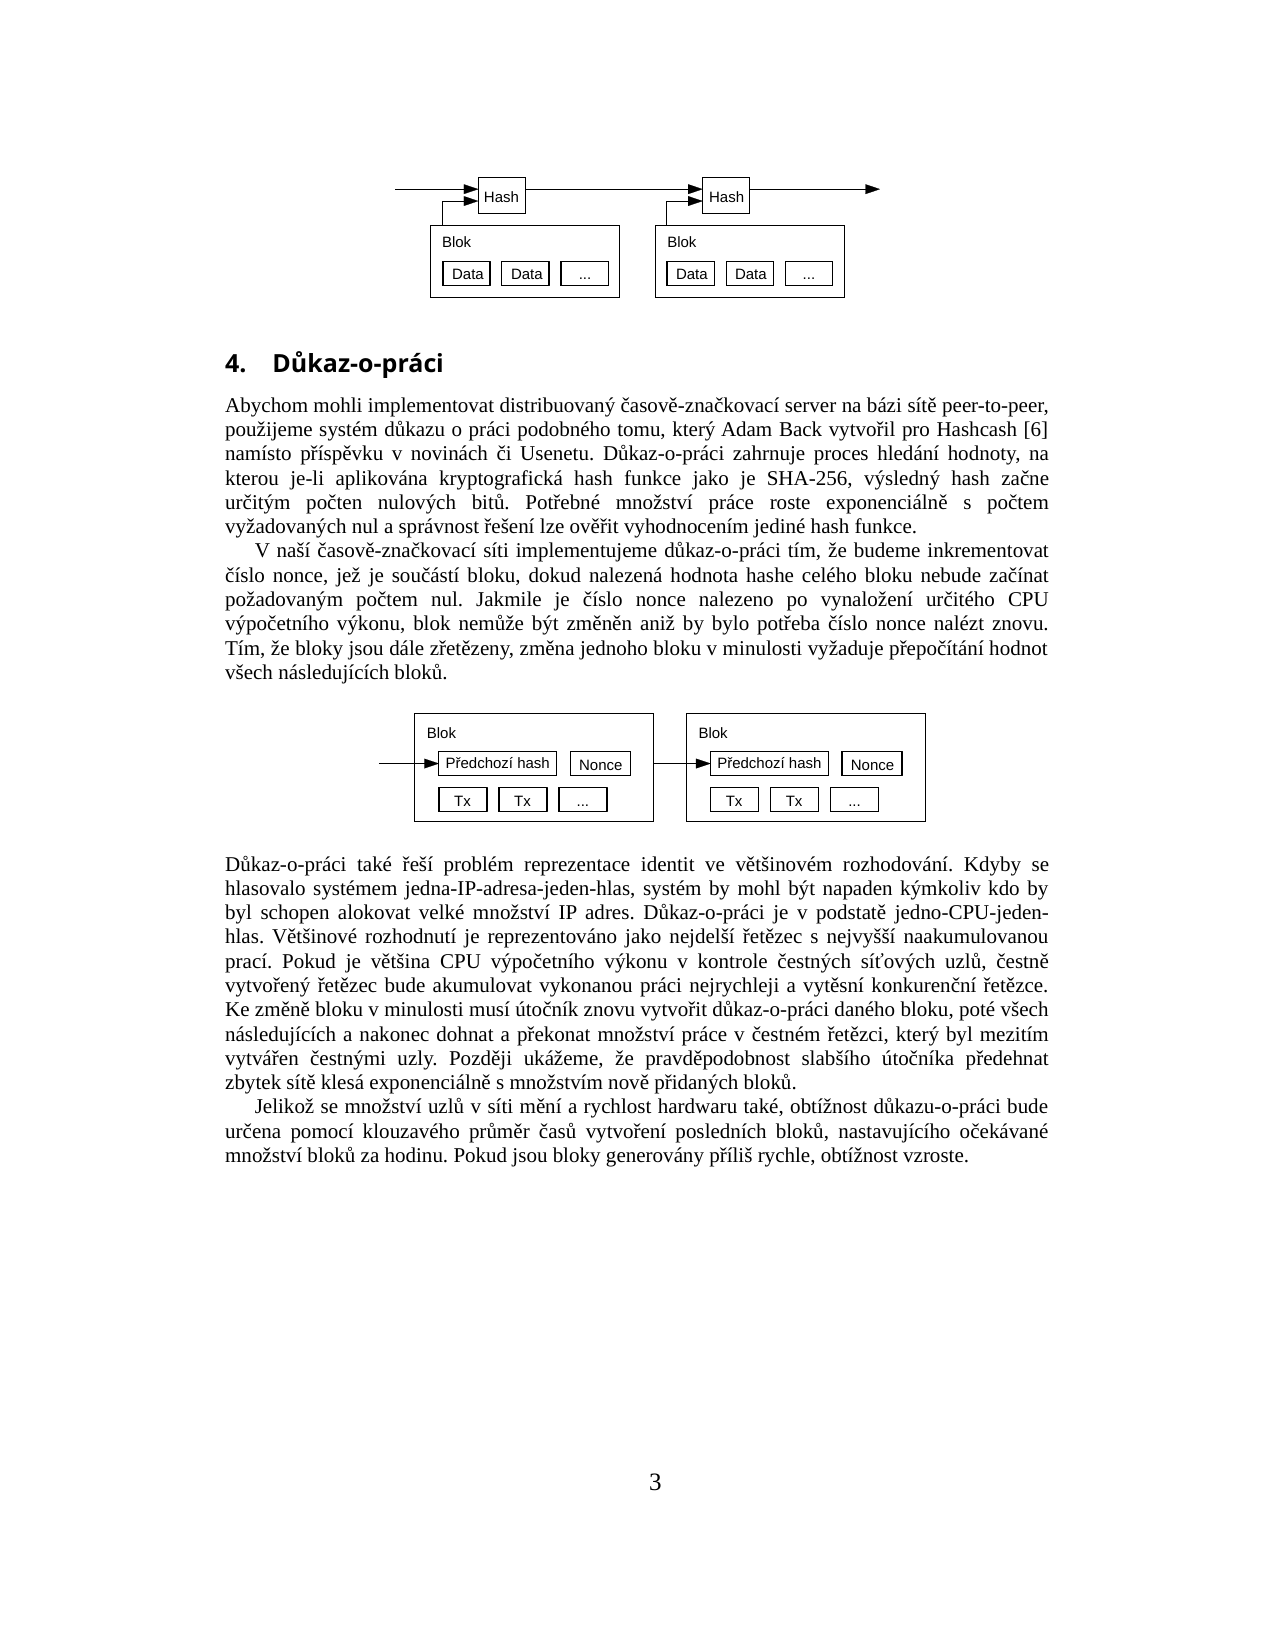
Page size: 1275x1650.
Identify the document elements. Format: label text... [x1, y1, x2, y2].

text Jelikož se množství uzlů v síti mění a rychlost hardwaru také, obtížnost důkazu-o-práci bude určena pomocí klouzavého průměr časů vytvoření posledních bloků, nastavujícího očekávané množství bloků za hodinu. Pokud jsou bloky generovány příliš rychle, obtížnost vzroste. [225, 1094, 1050, 1167]
text Abychom mohli implementovat distribuovaný časově-značkovací server na bázi sítě peer-to-peer, použijeme systém důkazu o práci podobného tomu, který Adam Back vytvořil pro Hashcash [6] namísto příspěvku v novinách či Usenetu. Důkaz-o-práci zahrnuje proces hledání hodnoty, na kterou je-li aplikována kryptografická hash funkce jako je SHA-256, výsledný hash začne určitým počten nulových bitů. Potřebné množství práce roste exponenciálně s počtem vyžadovaných nul a správnost řešení lze ověřit vyhodnocením jediné hash funkce. [225, 393, 1050, 538]
text V naší časově-značkovací síti implementujeme důkaz-o-práci tím, že budeme inkrementovat číslo nonce, jež je součástí bloku, dokud nalezená hodnota hashe celého bloku nebude začínat požadovaným počtem nul. Jakmile je číslo nonce nalezeno po vynaložení určitého CPU výpočetního výkonu, blok nemůže být změněn aniž by bylo potřeba číslo nonce nalézt znovu. Tím, že bloky jsou dále zřetězeny, změna jednoho bloku v minulosti vyžaduje přepočítání hodnot všech následujících bloků. [225, 538, 1050, 684]
subtitle 4. Důkaz-o-práci [225, 346, 1050, 380]
text Důkaz-o-práci také řeší problém reprezentace identit ve většinovém rozhodování. Kdyby se hlasovalo systémem jedna-IP-adresa-jeden-hlas, systém by mohl být napaden kýmkoliv kdo by byl schopen alokovat velké množství IP adres. Důkaz-o-práci je v podstatě jedno-CPU-jeden-hlas. Většinové rozhodnutí je reprezentováno jako nejdelší řetězec s nejvyšší naakumulovanou prací. Pokud je většina CPU výpočetního výkonu v kontrole čestných síťových uzlů, čestně vytvořený řetězec bude akumulovat vykonanou práci nejrychleji a vytěsní konkurenční řetězce. Ke změně bloku v minulosti musí útočník znovu vytvořit důkaz-o-práci daného bloku, poté všech následujících a nakonec dohnat a překonat množství práce v čestném řetězci, který byl mezitím vytvářen čestnými uzly. Později ukážeme, že pravděpodobnost slabšího útočníka předehnat zbytek sítě klesá exponenciálně s množstvím nově přidaných bloků. [225, 851, 1050, 1094]
